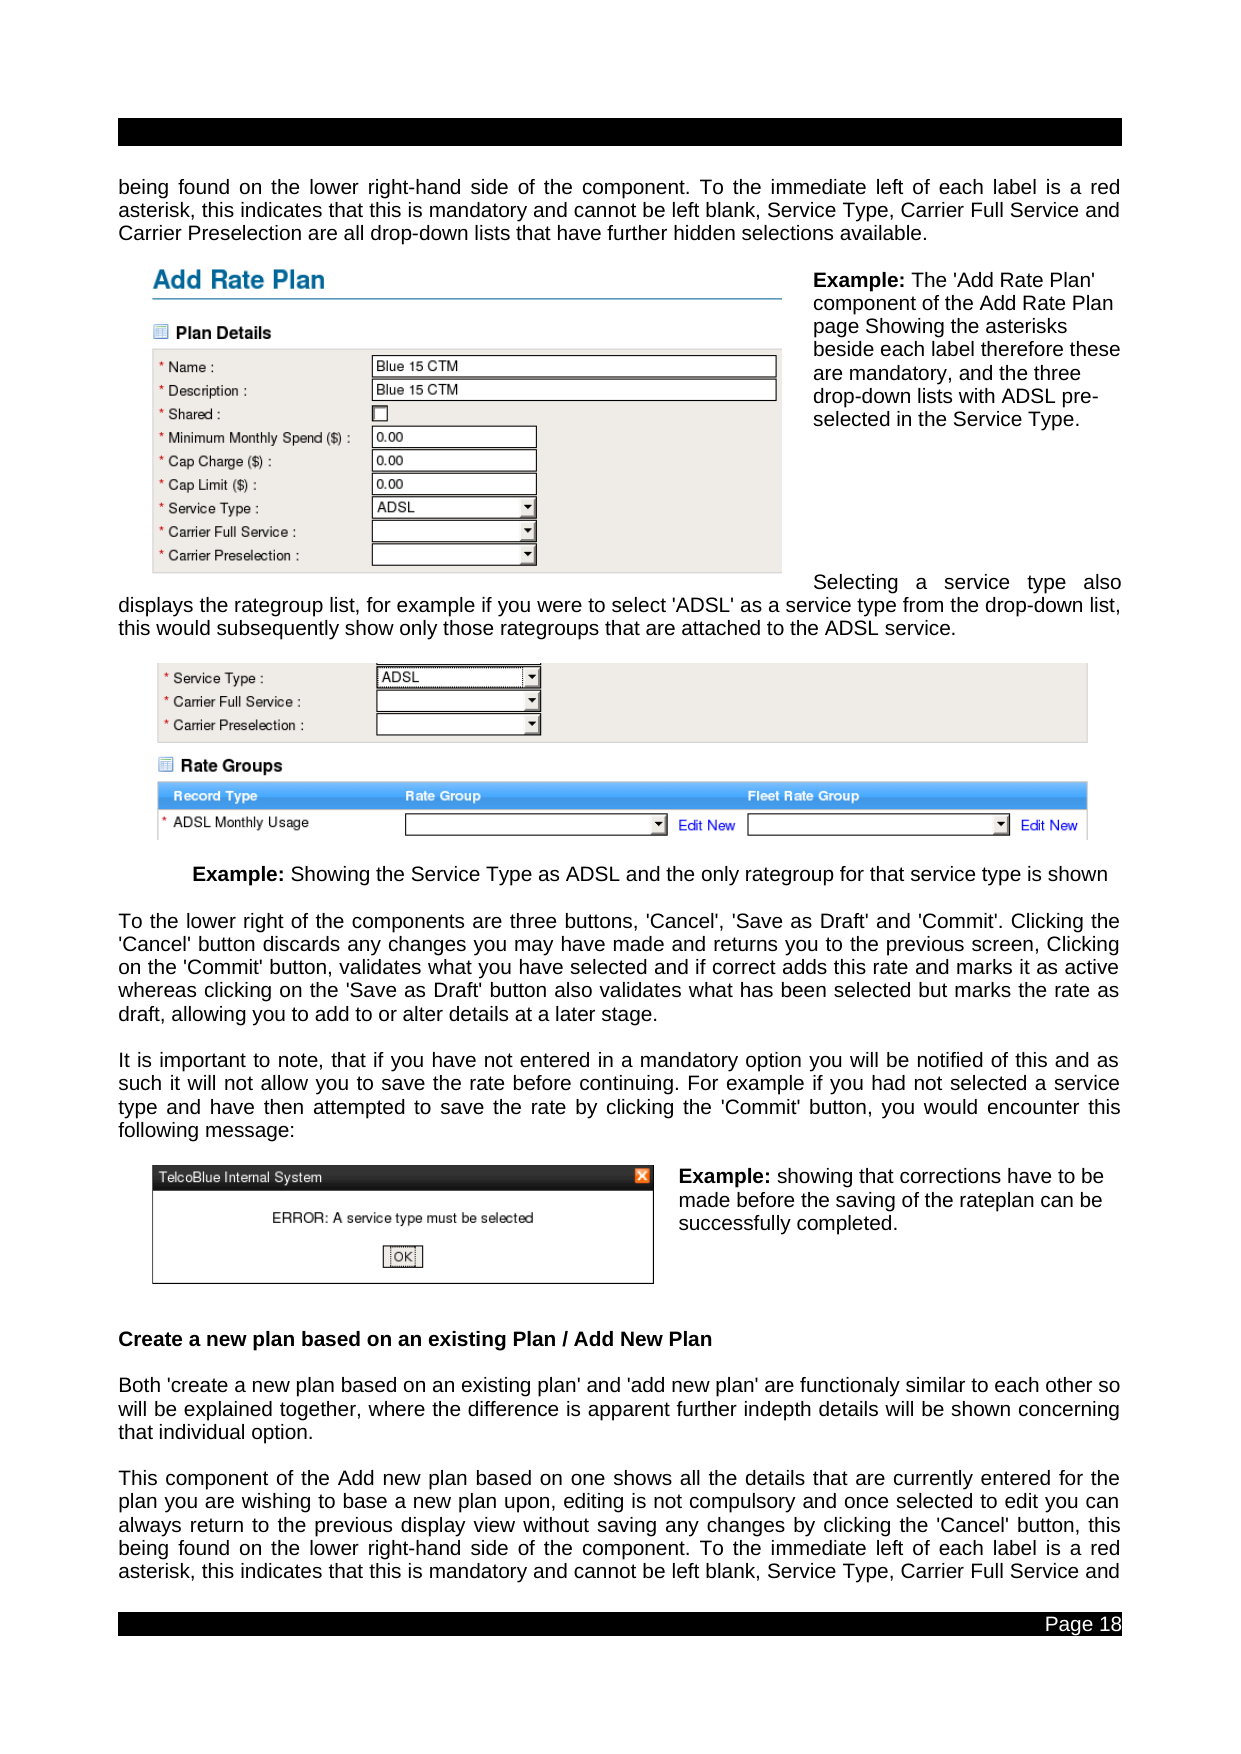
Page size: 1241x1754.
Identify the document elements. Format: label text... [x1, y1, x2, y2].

text [118, 1165, 152, 1234]
picture [151, 663, 1092, 840]
text Example: The 'Add Rate Plan' component of the Add Rate Plan page Showing the asterisks beside each label therefore these are mandatory, and the three drop-down lists with ADSL pre-selected in the Service Type. [811, 268, 1122, 431]
text To the lower right of the components are three buttons, 'Cancel', 'Save as Draft' and 'Commit'. Clicking the 'Cancel' button discards any changes you may have made and returns you to the previous screen, Clicking on the 'Commit' button, validates what you have selected and if correct adds this rate and marks it as active whereas clicking on the 'Save as Draft' button also validates what has been selected but marks the rate as draft, allowing you to add to or alter details at a later stage. [118, 909, 1122, 1026]
text This component of the Add new plan based on one shows all the details that are currently entered for the plan you are wishing to base a new plan upon, editing is not compulsory and once selected to edit you can always return to the previous display view without saving any changes by clicking the 'Cancel' button, this being found on the lower right-hand side of the component. To the immediate left of each label is a red asterisk, this indicates that this is mandatory and cannot be left blank, Service Type, Carrier Full Service and [118, 1467, 1122, 1583]
text Selecting a service type also displays the rategroup list, for example if you were to select 'ADSL' as a service type from the drop-down list, this would subsequently show only those rategroups that are attached to the ADSL service. [118, 570, 1122, 640]
picture [146, 263, 777, 584]
text [118, 268, 146, 431]
text Example: showing that corrections have to be made before the saving of the rateplan can be successfully completed. [654, 1165, 1122, 1234]
text Create a new plan based on an existing Plan / Add New Plan [118, 1327, 1122, 1351]
text It is important to note, that if you have not entered in a mandatory option you will be notified of this and as such it will not allow you to save the rate before continuing. For example if you had not selected a service type and have then attempted to save the rate by clicking the 'Commit' button, you would encounter this following message: [118, 1049, 1122, 1142]
text being found on the lower right-hand side of the component. To the immediate left of each label is a red asterisk, this indicates that this is mandatory and cannot be left blank, Service Type, Carrier Full Service and Carrier Preselection are all drop-down lists that have further hidden selections available. [118, 175, 1122, 245]
text Both 'create a new plan based on an existing plan' and 'add new plan' are functionaly similar to each other so will be explained together, where the difference is apparent further indepth details will be shown concerning that individual option. [118, 1374, 1122, 1444]
picture [152, 1165, 654, 1284]
text Example: Showing the Service Type as ADSL and the only rategroup for that service type is shown [192, 863, 1122, 886]
